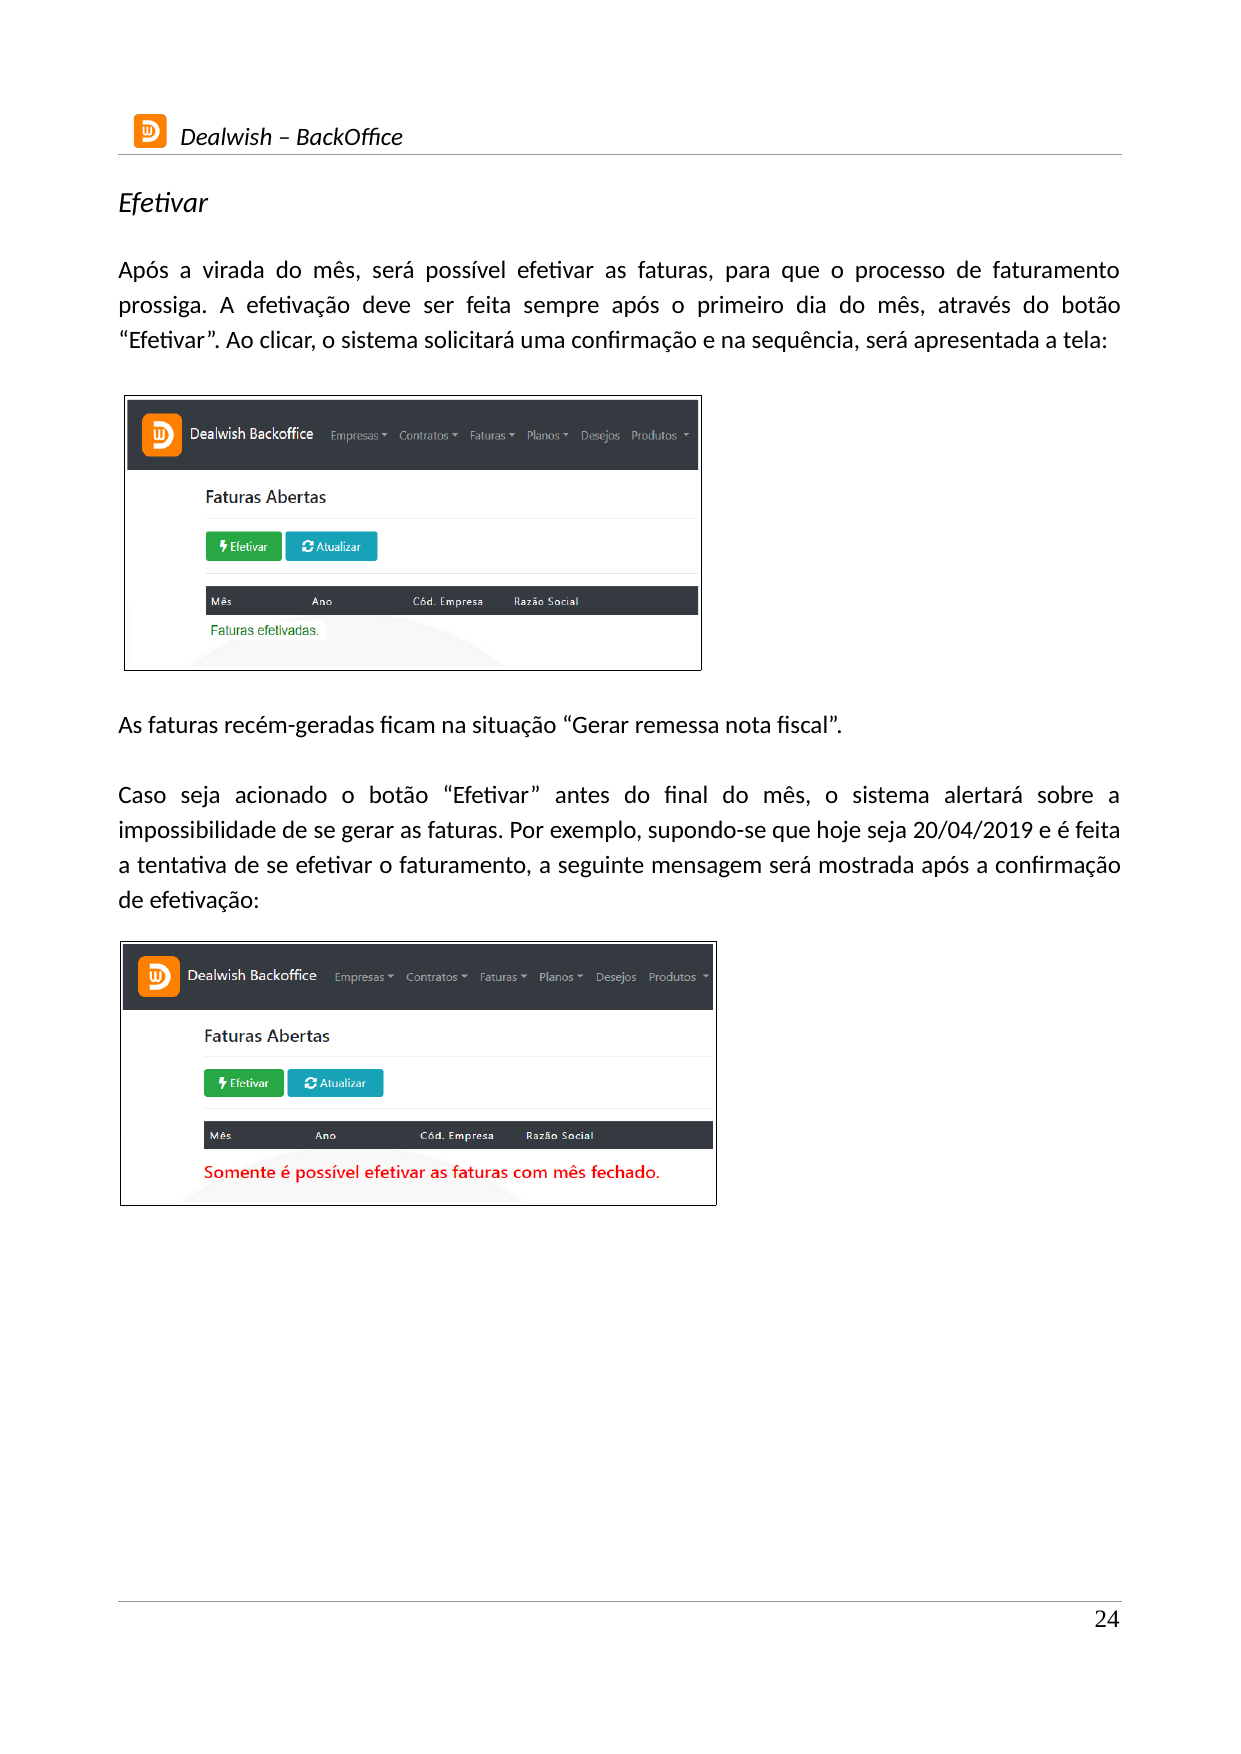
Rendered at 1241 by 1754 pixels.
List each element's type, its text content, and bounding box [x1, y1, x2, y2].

picture [133, 114, 167, 148]
picture [122, 944, 713, 1202]
text Caso seja acionado o botão “Efetivar” antes do final do mês, o sistema alertará sobre a impossibilidade de se gerar as faturas. Por exemplo, supondo-se que hoje seja 20/04/2019 e é feita a tentativa de se efetivar o faturamento, a seguinte mensagem será mostrada após a confirmação de efetivação: [118, 779, 1122, 915]
subtitle Efetivar [118, 184, 1122, 220]
text As faturas recém-geradas ficam na situação “Gerar remessa nota fiscal”. [118, 709, 1122, 740]
text Após a virada do mês, será possível efetivar as faturas, para que o processo de faturamento prossiga. A efetivação deve ser feita sempre após o primeiro dia do mês, através do botão “Efetivar”. Ao clicar, o sistema solicitará uma confirmação e na sequência, será apresentada a tela: [118, 255, 1122, 355]
picture [127, 397, 699, 667]
